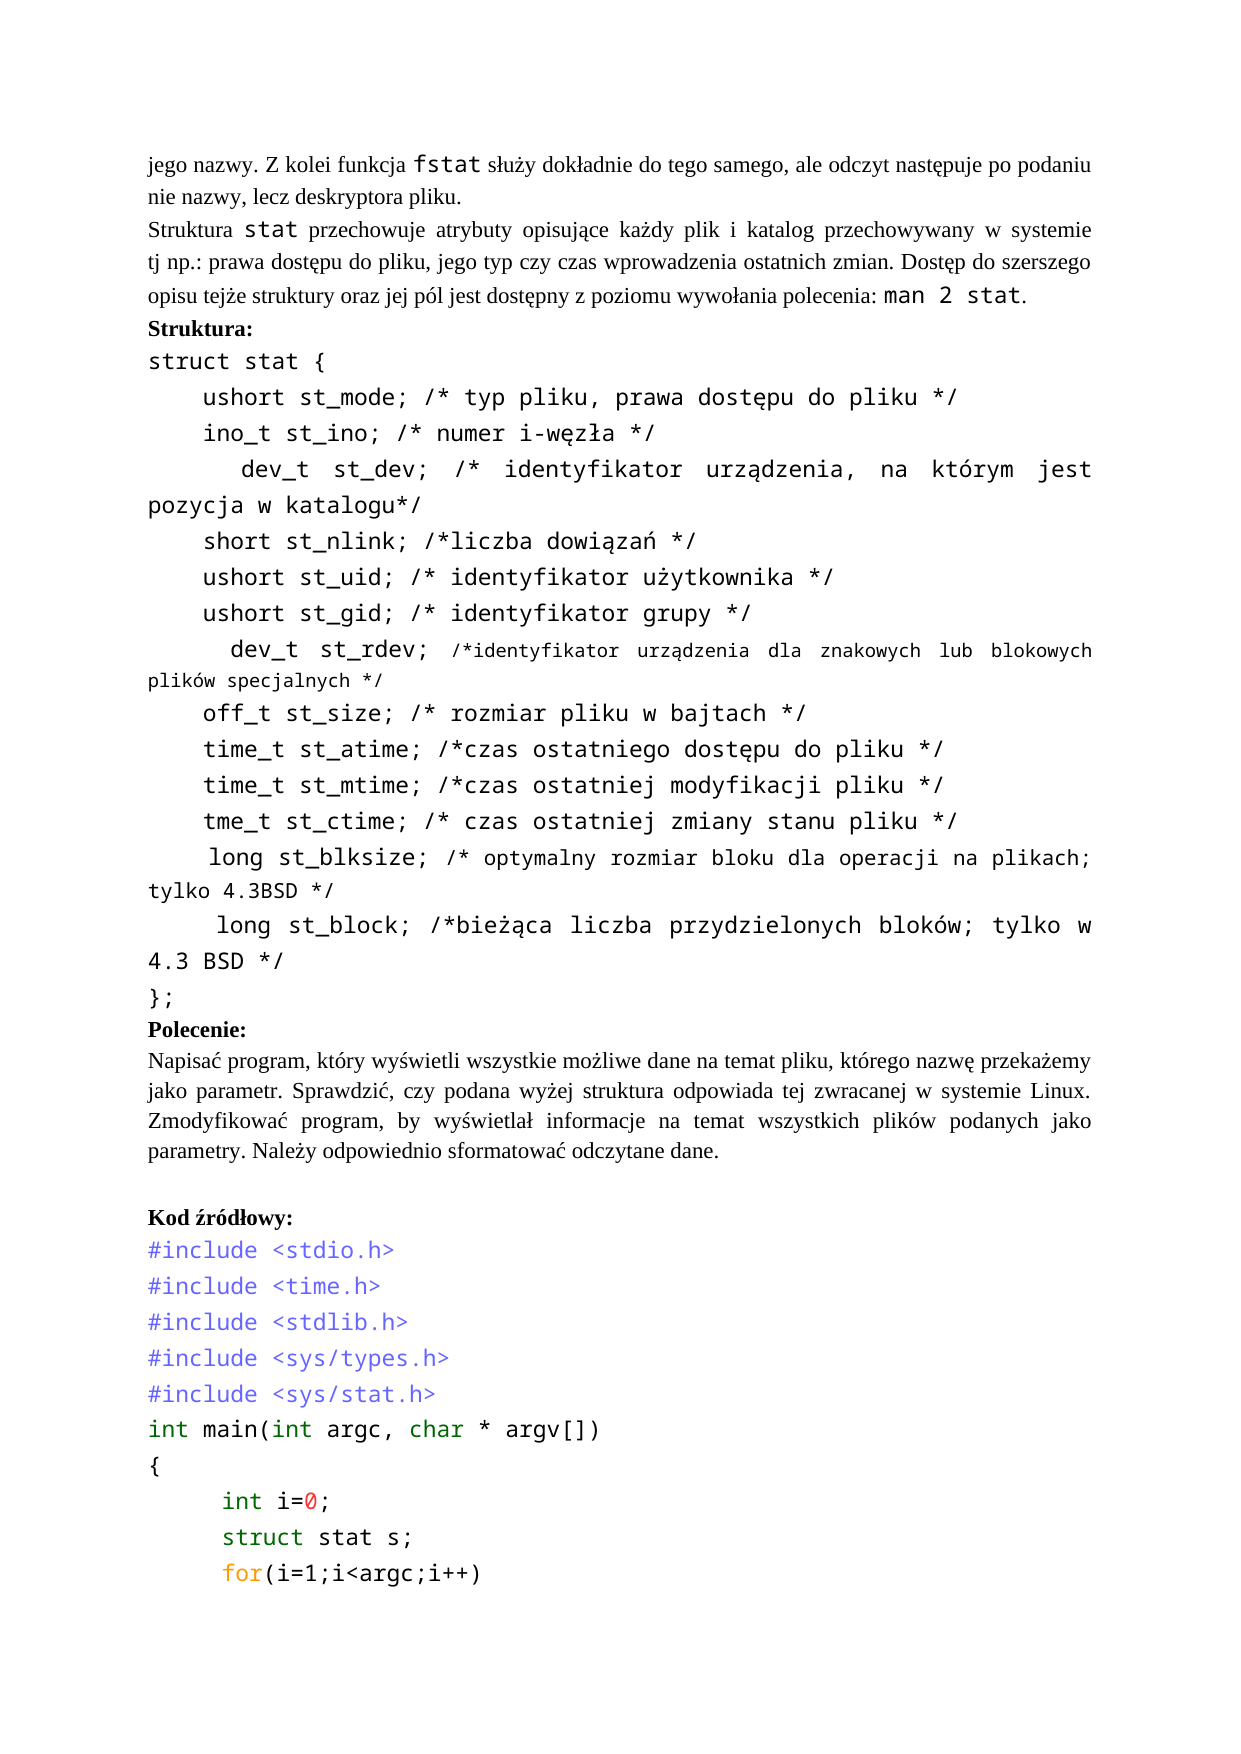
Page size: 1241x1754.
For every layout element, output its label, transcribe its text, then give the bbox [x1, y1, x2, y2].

text #include <sys/stat.h> [148, 1377, 1093, 1409]
text dev_t st_dev; /* identyfikator urządzenia, na którym jest pozycja w katalogu*/ [148, 453, 1093, 520]
text { [148, 1449, 1093, 1481]
text ushort st_gid; /* identyfikator grupy */ [148, 597, 1093, 628]
text #include <sys/types.h> [148, 1342, 1093, 1373]
text struct stat s; [148, 1521, 1093, 1552]
text Struktura: [148, 315, 1093, 341]
text #include <stdio.h> [148, 1234, 1093, 1265]
text for(i=1;i<argc;i++) [148, 1557, 1093, 1588]
text }; [148, 981, 1093, 1012]
text off_t st_size; /* rozmiar pliku w bajtach */ [148, 697, 1093, 728]
text Kod źródłowy: [148, 1203, 1093, 1230]
text int main(int argc, char * argv[]) [148, 1413, 1093, 1445]
text dev_t st_rdev; /*identyfikator urządzenia dla znakowych lub blokowych plików specjalnych */ [148, 633, 1093, 693]
text jego nazwy. Z kolei funkcja fstat służy dokładnie do tego samego, ale odczyt następuje po podaniu nie nazwy, lecz deskryptora pliku. [148, 148, 1093, 209]
text #include <time.h> [148, 1270, 1093, 1301]
text ino_t st_ino; /* numer i-węzła */ [148, 417, 1093, 448]
text long st_blksize; /* optymalny rozmiar bloku dla operacji na plikach; tylko 4.3BSD */ [148, 841, 1093, 904]
text #include <stdlib.h> [148, 1306, 1093, 1337]
text ushort st_uid; /* identyfikator użytkownika */ [148, 561, 1093, 592]
text ushort st_mode; /* typ pliku, prawa dostępu do pliku */ [148, 381, 1093, 412]
text time_t st_mtime; /*czas ostatniej modyfikacji pliku */ [148, 769, 1093, 800]
text Napisać program, który wyświetli wszystkie możliwe dane na temat pliku, którego nazwę przekażemy jako parametr. Sprawdzić, czy podana wyżej struktura odpowiada tej zwracanej w systemie Linux. Zmodyfikować program, by wyświetlał informacje na temat wszystkich plików podanych jako parametry. Należy odpowiednio sformatować odczytane dane. [148, 1047, 1093, 1164]
text Struktura stat przechowuje atrybuty opisujące każdy plik i katalog przechowywany w systemie tj np.: prawa dostępu do pliku, jego typ czy czas wprowadzenia ostatnich zmian. Dostęp do szerszego opisu tejże struktury oraz jej pól jest dostępny z poziomu wywołania polecenia: man 2 stat. [148, 213, 1093, 310]
text time_t st_atime; /*czas ostatniego dostępu do pliku */ [148, 733, 1093, 764]
text int i=0; [148, 1485, 1093, 1517]
text long st_block; /*bieżąca liczba przydzielonych bloków; tylko w 4.3 BSD */ [148, 909, 1093, 976]
text short st_nlink; /*liczba dowiązań */ [148, 525, 1093, 556]
text Polecenie: [148, 1017, 1093, 1043]
text struct stat { [148, 345, 1093, 376]
text tme_t st_ctime; /* czas ostatniej zmiany stanu pliku */ [148, 805, 1093, 836]
